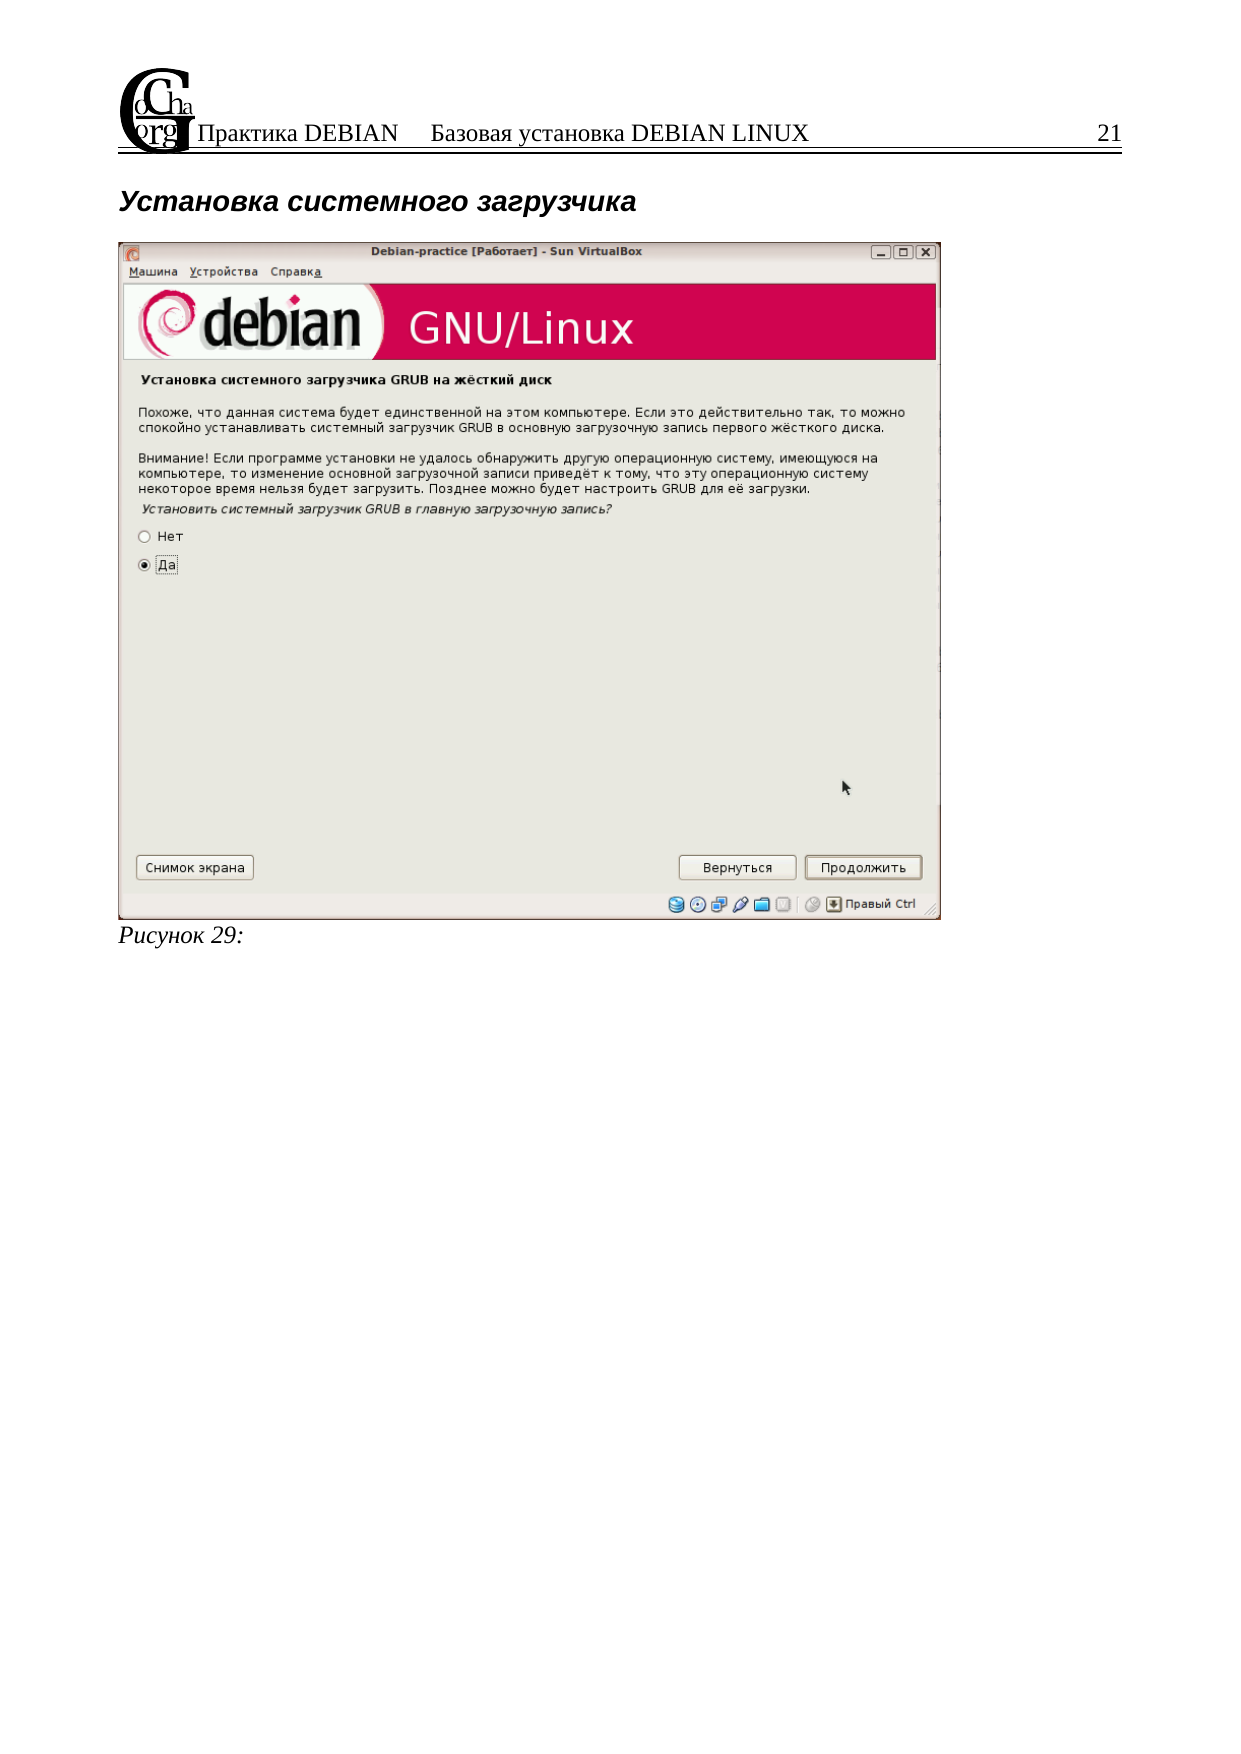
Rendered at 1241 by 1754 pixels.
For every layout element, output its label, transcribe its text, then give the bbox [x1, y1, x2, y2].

picture [120, 68, 195, 154]
subtitle Установка системного загрузчика [118, 184, 1122, 217]
picture [118, 242, 941, 920]
text Рисунок 29: [118, 920, 941, 948]
